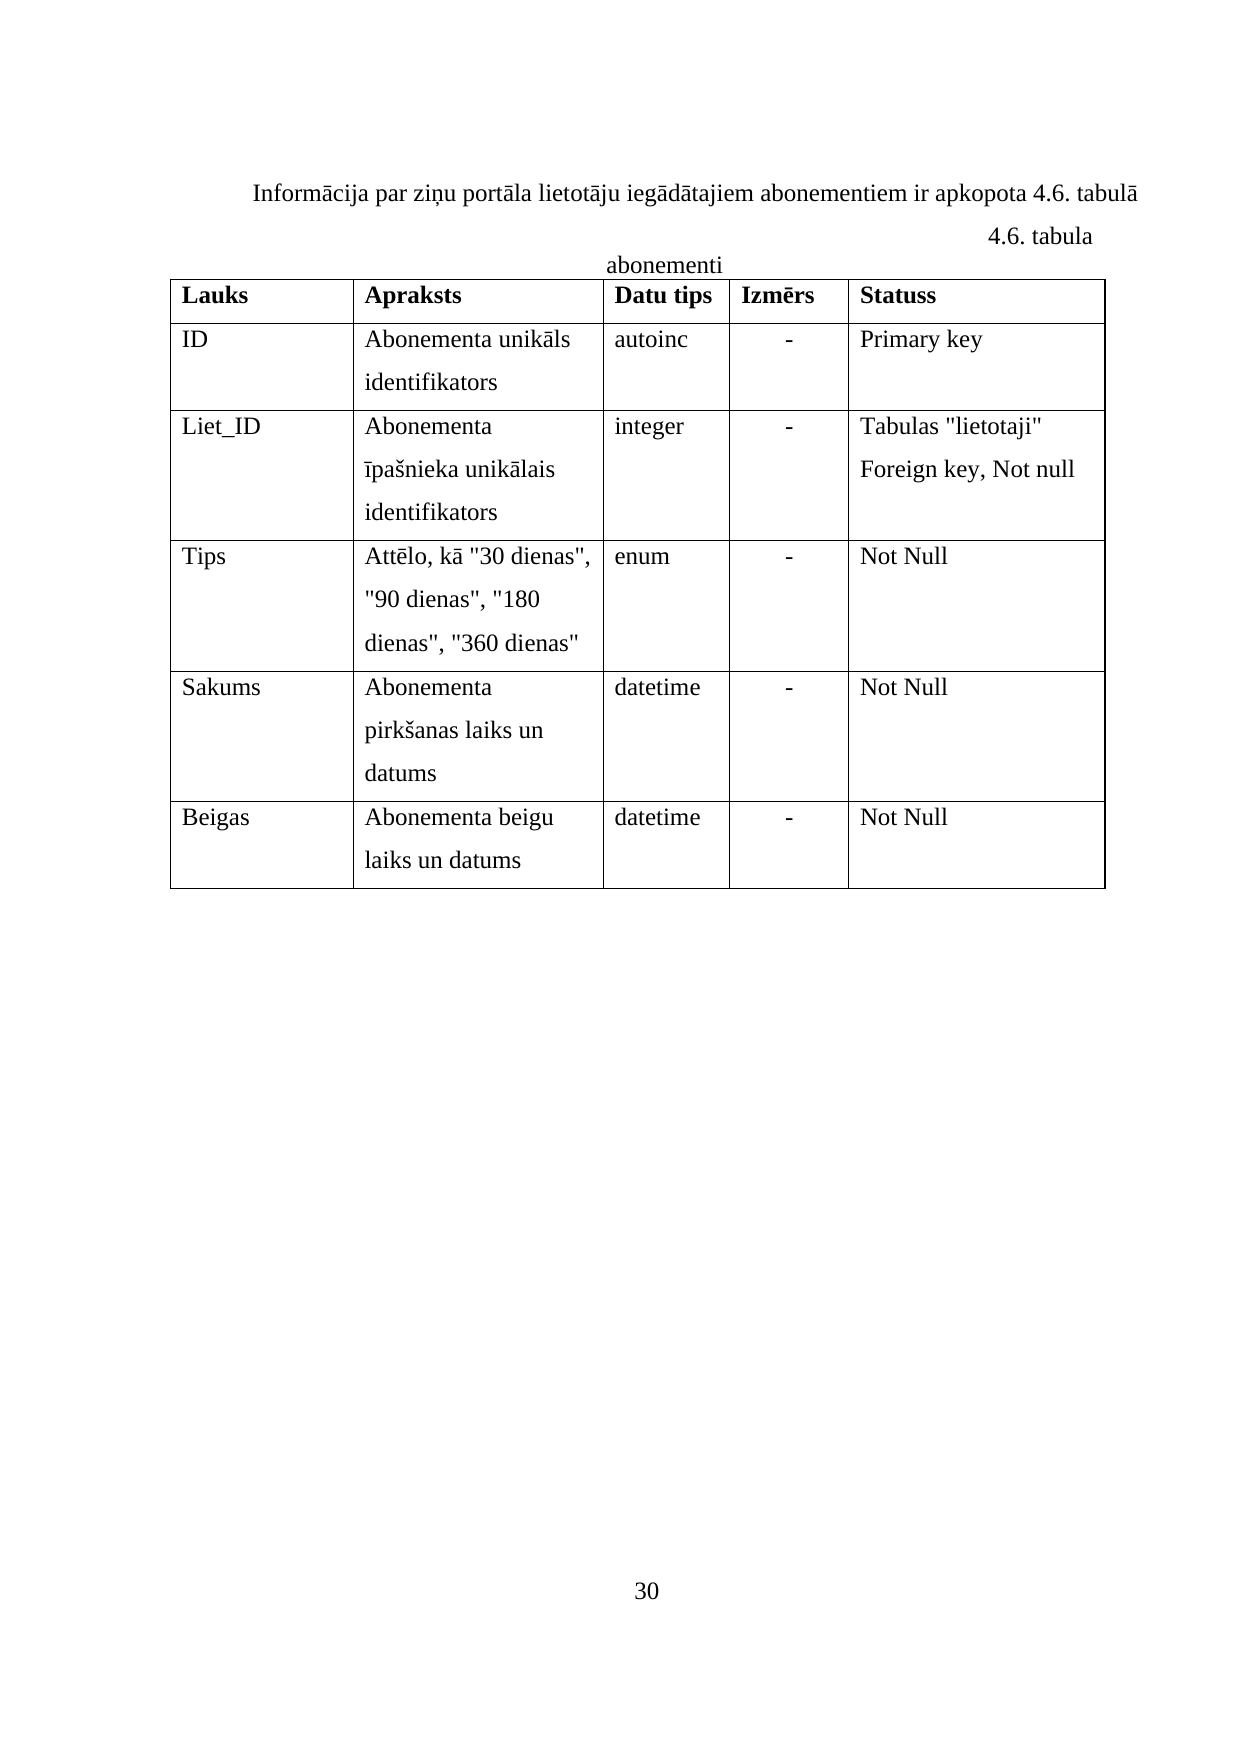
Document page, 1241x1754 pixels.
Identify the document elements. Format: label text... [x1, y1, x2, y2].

table_cell - [730, 411, 848, 540]
table_cell Beigas [171, 802, 353, 888]
table_cell - [730, 324, 848, 410]
table_cell Not Null [849, 672, 1104, 801]
table_cell - [730, 541, 848, 671]
table_cell autoinc [604, 324, 729, 410]
table_cell Liet_ID [171, 411, 353, 540]
table_cell Sakums [171, 672, 353, 801]
table_cell Abonementa īpašnieka unikālais identifikators [354, 411, 603, 540]
table_cell Not Null [849, 541, 1104, 671]
table_cell datetime [604, 672, 729, 801]
table_header Izmērs [730, 280, 848, 323]
table_cell ID [171, 324, 353, 410]
table_cell Tips [171, 541, 353, 671]
table_cell enum [604, 541, 729, 671]
table_header Statuss [849, 280, 1104, 323]
table_header Lauks [171, 280, 353, 323]
text 4.6. tabula [177, 221, 1093, 250]
table_header Apraksts [354, 280, 603, 323]
table_cell integer [604, 411, 729, 540]
table_cell Abonementa unikāls identifikators [354, 324, 603, 410]
table_cell Abonementa pirkšanas laiks un datums [354, 672, 603, 801]
table_cell Abonementa beigu laiks un datums [354, 802, 603, 888]
table_cell datetime [604, 802, 729, 888]
text abonementi [177, 250, 1152, 279]
table_cell Attēlo, kā "30 dienas", "90 dienas", "180 dienas", "360 dienas" [354, 541, 603, 671]
table_cell - [730, 672, 848, 801]
table_cell Not Null [849, 802, 1104, 888]
table_cell Primary key [849, 324, 1104, 410]
table_cell Tabulas "lietotaji" Foreign key, Not null [849, 411, 1104, 540]
table_header Datu tips [604, 280, 729, 323]
text Informācija par ziņu portāla lietotāju iegādātajiem abonementiem ir apkopota 4.6. tabulā [177, 178, 1152, 207]
table_cell - [730, 802, 848, 888]
